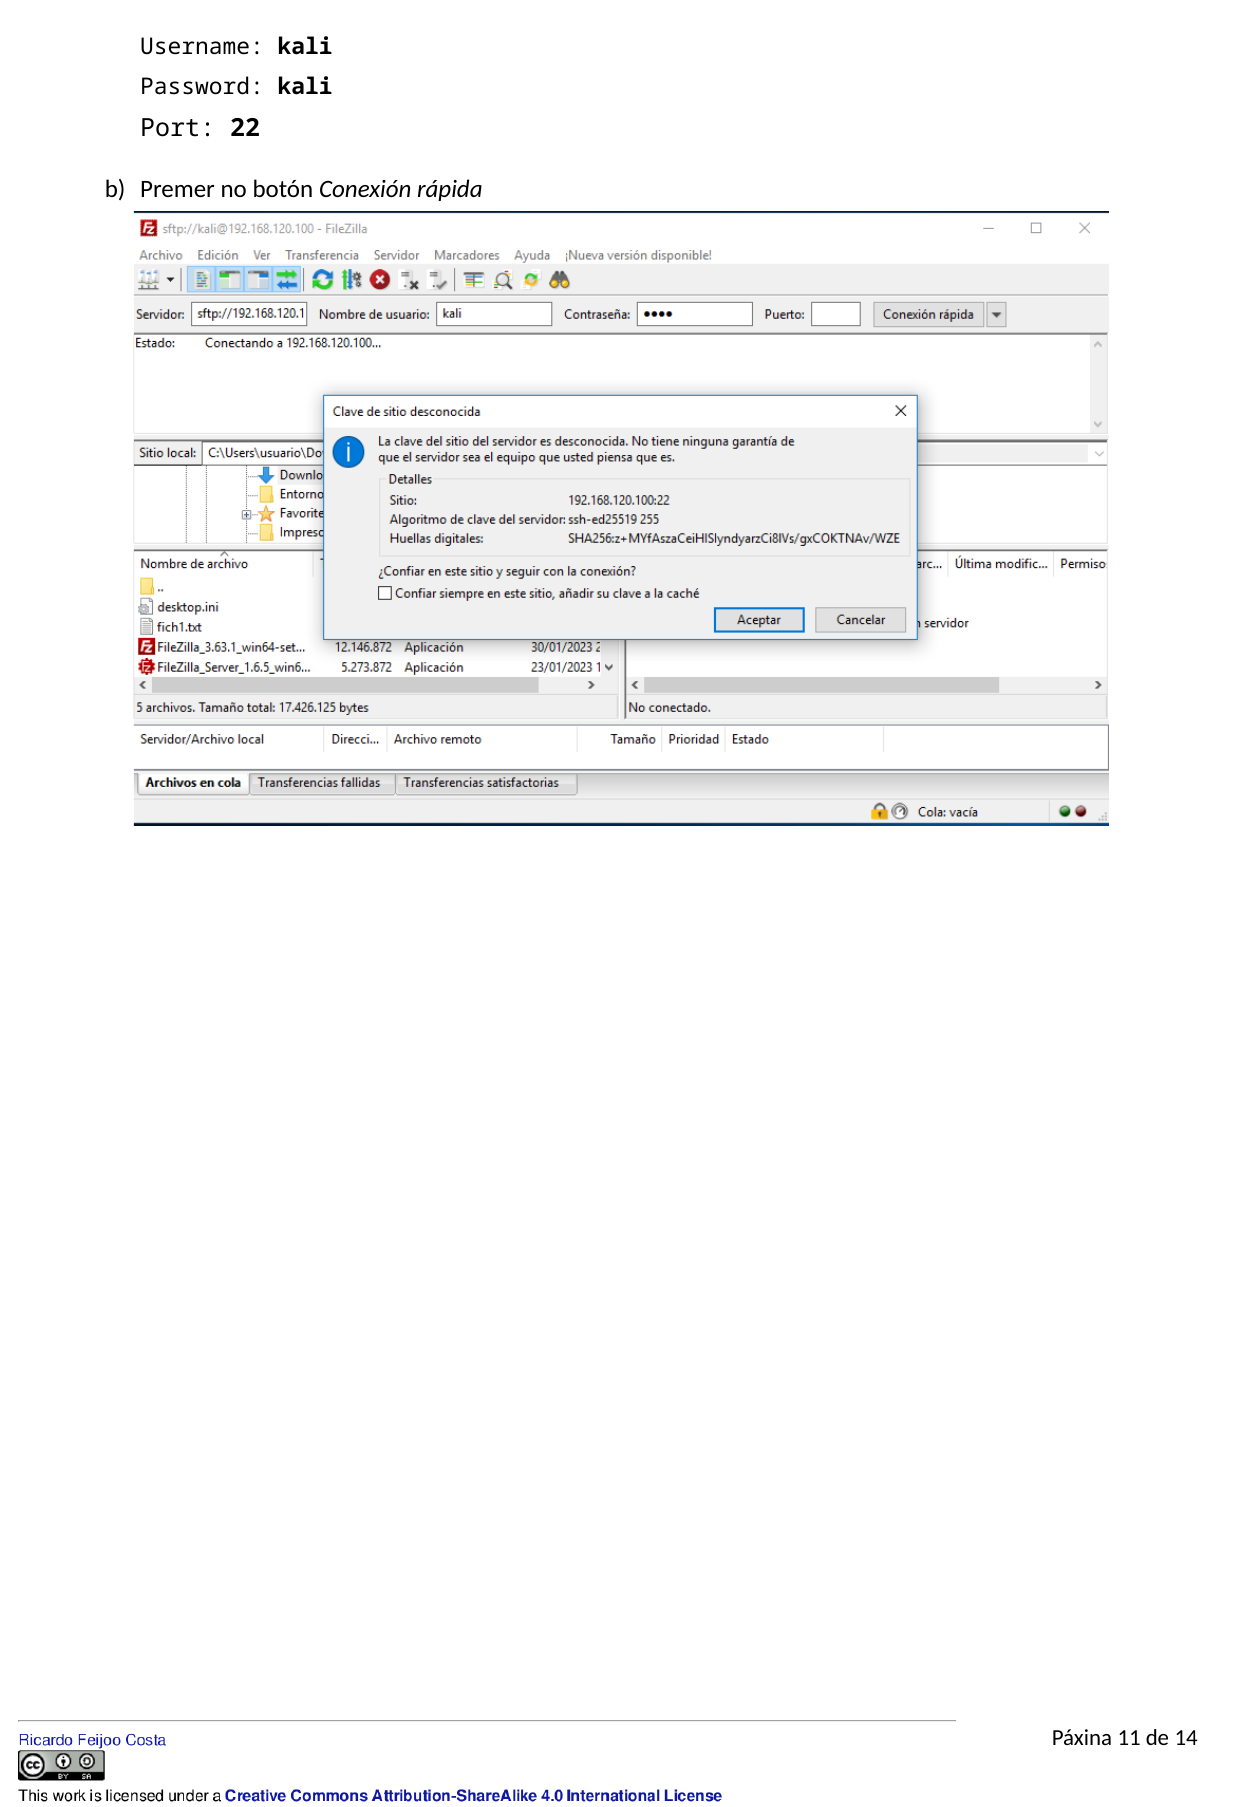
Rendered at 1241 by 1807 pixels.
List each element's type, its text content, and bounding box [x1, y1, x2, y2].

list Password: kali [104, 70, 1197, 101]
list Premer no botón Conexión rápida [104, 173, 1197, 203]
list Username: kali [104, 30, 1197, 61]
picture [133, 211, 1109, 826]
picture [8, 1715, 957, 1806]
list Port: 22 [104, 110, 1197, 144]
